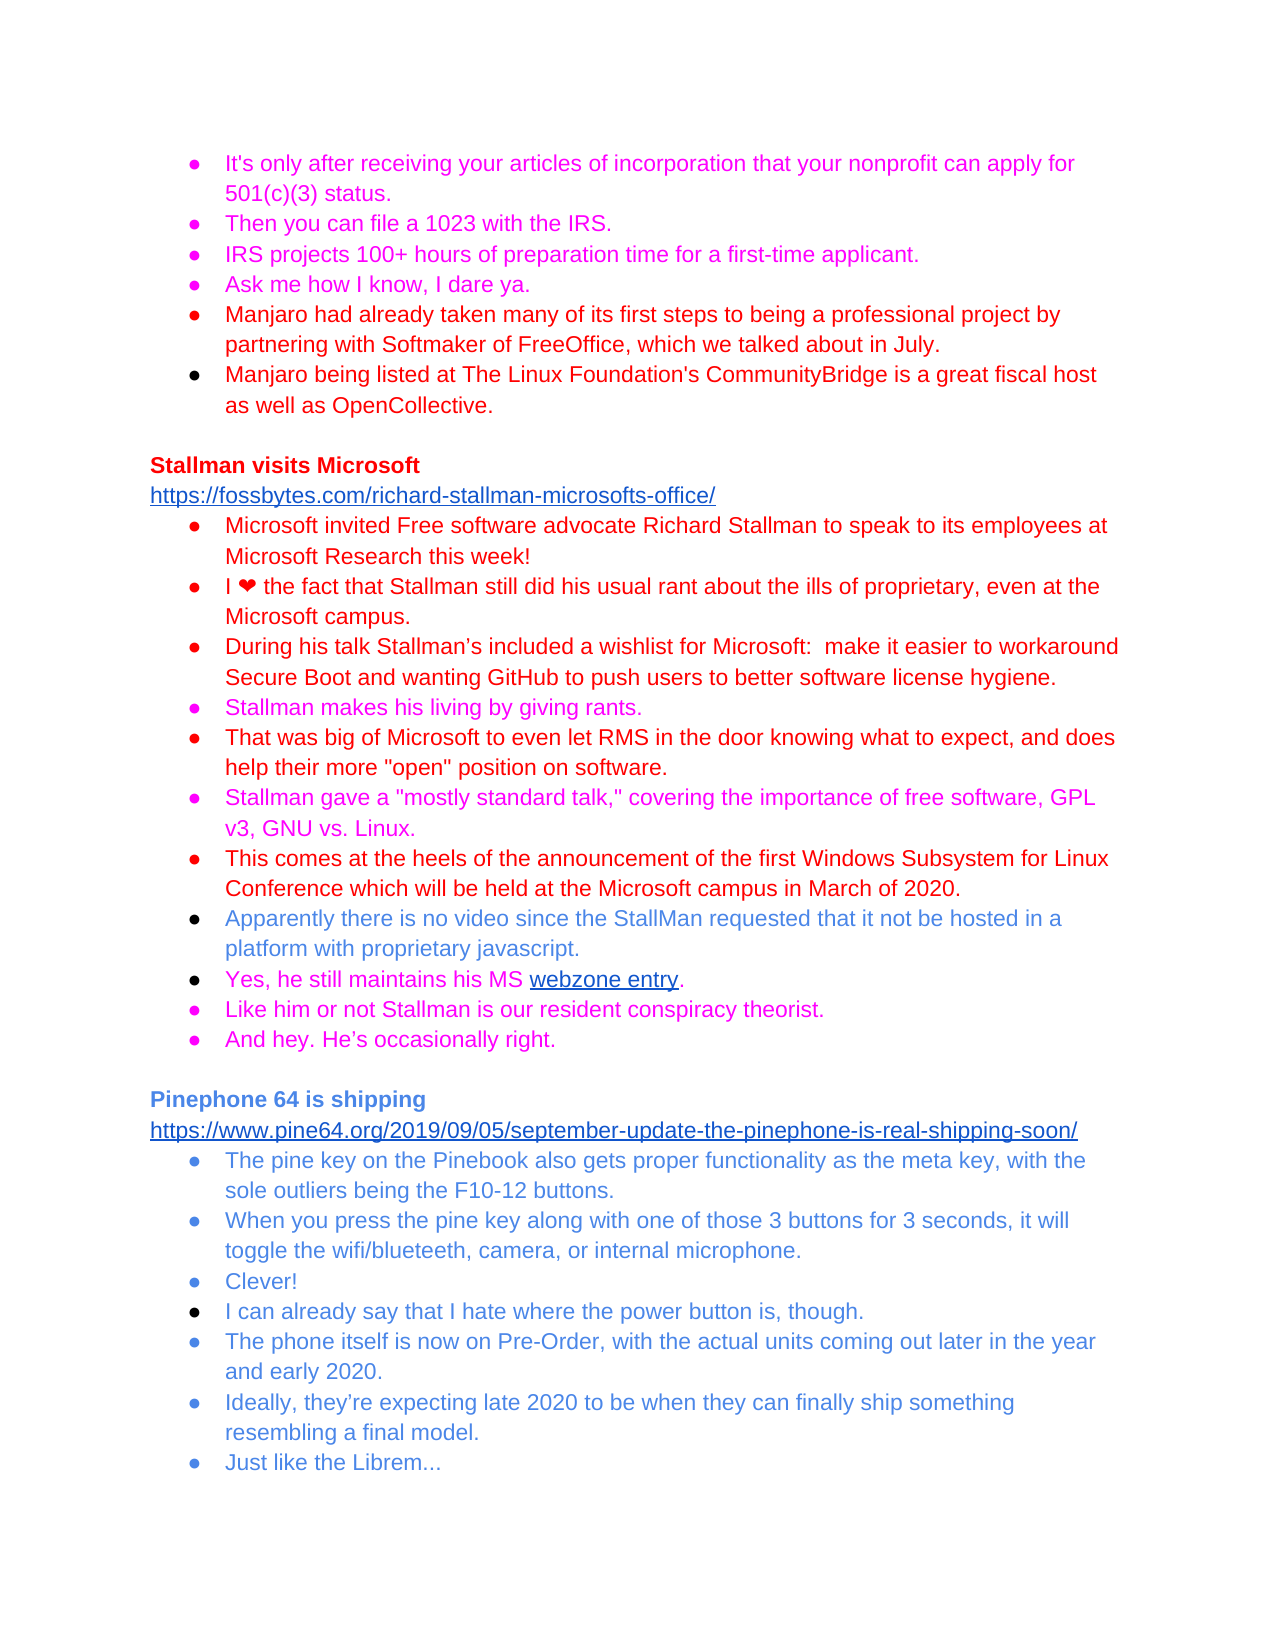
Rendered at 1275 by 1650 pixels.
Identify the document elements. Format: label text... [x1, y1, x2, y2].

list I ❤ the fact that Stallman still did his usual rant about the ills of proprietary, even at the Microsoft campus. [187, 573, 1125, 629]
list Yes, he still maintains his MS webzone entry. [187, 966, 1125, 992]
list Just like the Librem... [187, 1449, 1125, 1475]
list The pine key on the Pinebook also gets proper functionality as the meta key, with the sole outliers being the F10-12 buttons. [187, 1147, 1125, 1203]
list Stallman gave a "mostly standard talk," covering the importance of free software, GPL v3, GNU vs. Linux. [187, 784, 1125, 841]
list Manjaro being listed at The Linux Foundation's CommunityBridge is a great fiscal host as well as OpenCollective. [187, 361, 1125, 418]
list This comes at the heels of the announcement of the first Windows Subsystem for Linux Conference which will be held at the Microsoft campus in March of 2020. [187, 845, 1125, 901]
list During his talk Stallman’s included a wishlist for Microsoft: make it easier to workaround Secure Boot and wanting GitHub to push users to better software license hygiene. [187, 633, 1125, 690]
list Ask me how I know, I dare ya. [187, 271, 1125, 297]
list I can already say that I hate where the power button is, though. [187, 1298, 1125, 1324]
list Stallman makes his living by giving rants. [187, 694, 1125, 720]
list Like him or not Stallman is our resident conspiracy theorist. [187, 996, 1125, 1022]
list Manjaro had already taken many of its first steps to being a professional project by partnering with Softmaker of FreeOffice, which we talked about in July. [187, 301, 1125, 358]
list Microsoft invited Free software advocate Richard Stallman to speak to its employees at Microsoft Research this week! [187, 512, 1125, 569]
list It's only after receiving your articles of incorporation that your nonprofit can apply for 501(c)(3) status. [187, 150, 1125, 207]
list IRS projects 100+ hours of preparation time for a first-time applicant. [187, 241, 1125, 267]
list Apparently there is no video since the StallMan requested that it not be hosted in a platform with proprietary javascript. [187, 905, 1125, 962]
text Stallman visits Microsoft [150, 452, 1125, 478]
list Ideally, they’re expecting late 2020 to be when they can finally ship something resembling a final model. [187, 1388, 1125, 1445]
list When you press the pine key along with one of those 3 buttons for 3 seconds, it will toggle the wifi/blueteeth, camera, or internal microphone. [187, 1207, 1125, 1264]
list Then you can file a 1023 with the IRS. [187, 210, 1125, 237]
text https://fossbytes.com/richard-stallman-microsofts-office/ [150, 482, 1125, 509]
text https://www.pine64.org/2019/09/05/september-update-the-pinephone-is-real-shipping-soon/ [150, 1117, 1125, 1143]
list Clever! [187, 1268, 1125, 1294]
text Pinephone 64 is shipping [150, 1086, 1125, 1113]
list That was big of Microsoft to even let RMS in the door knowing what to expect, and does help their more "open" position on software. [187, 724, 1125, 781]
list And hey. He’s occasionally right. [187, 1026, 1125, 1052]
list The phone itself is now on Pre-Order, with the actual units coming out later in the year and early 2020. [187, 1328, 1125, 1385]
